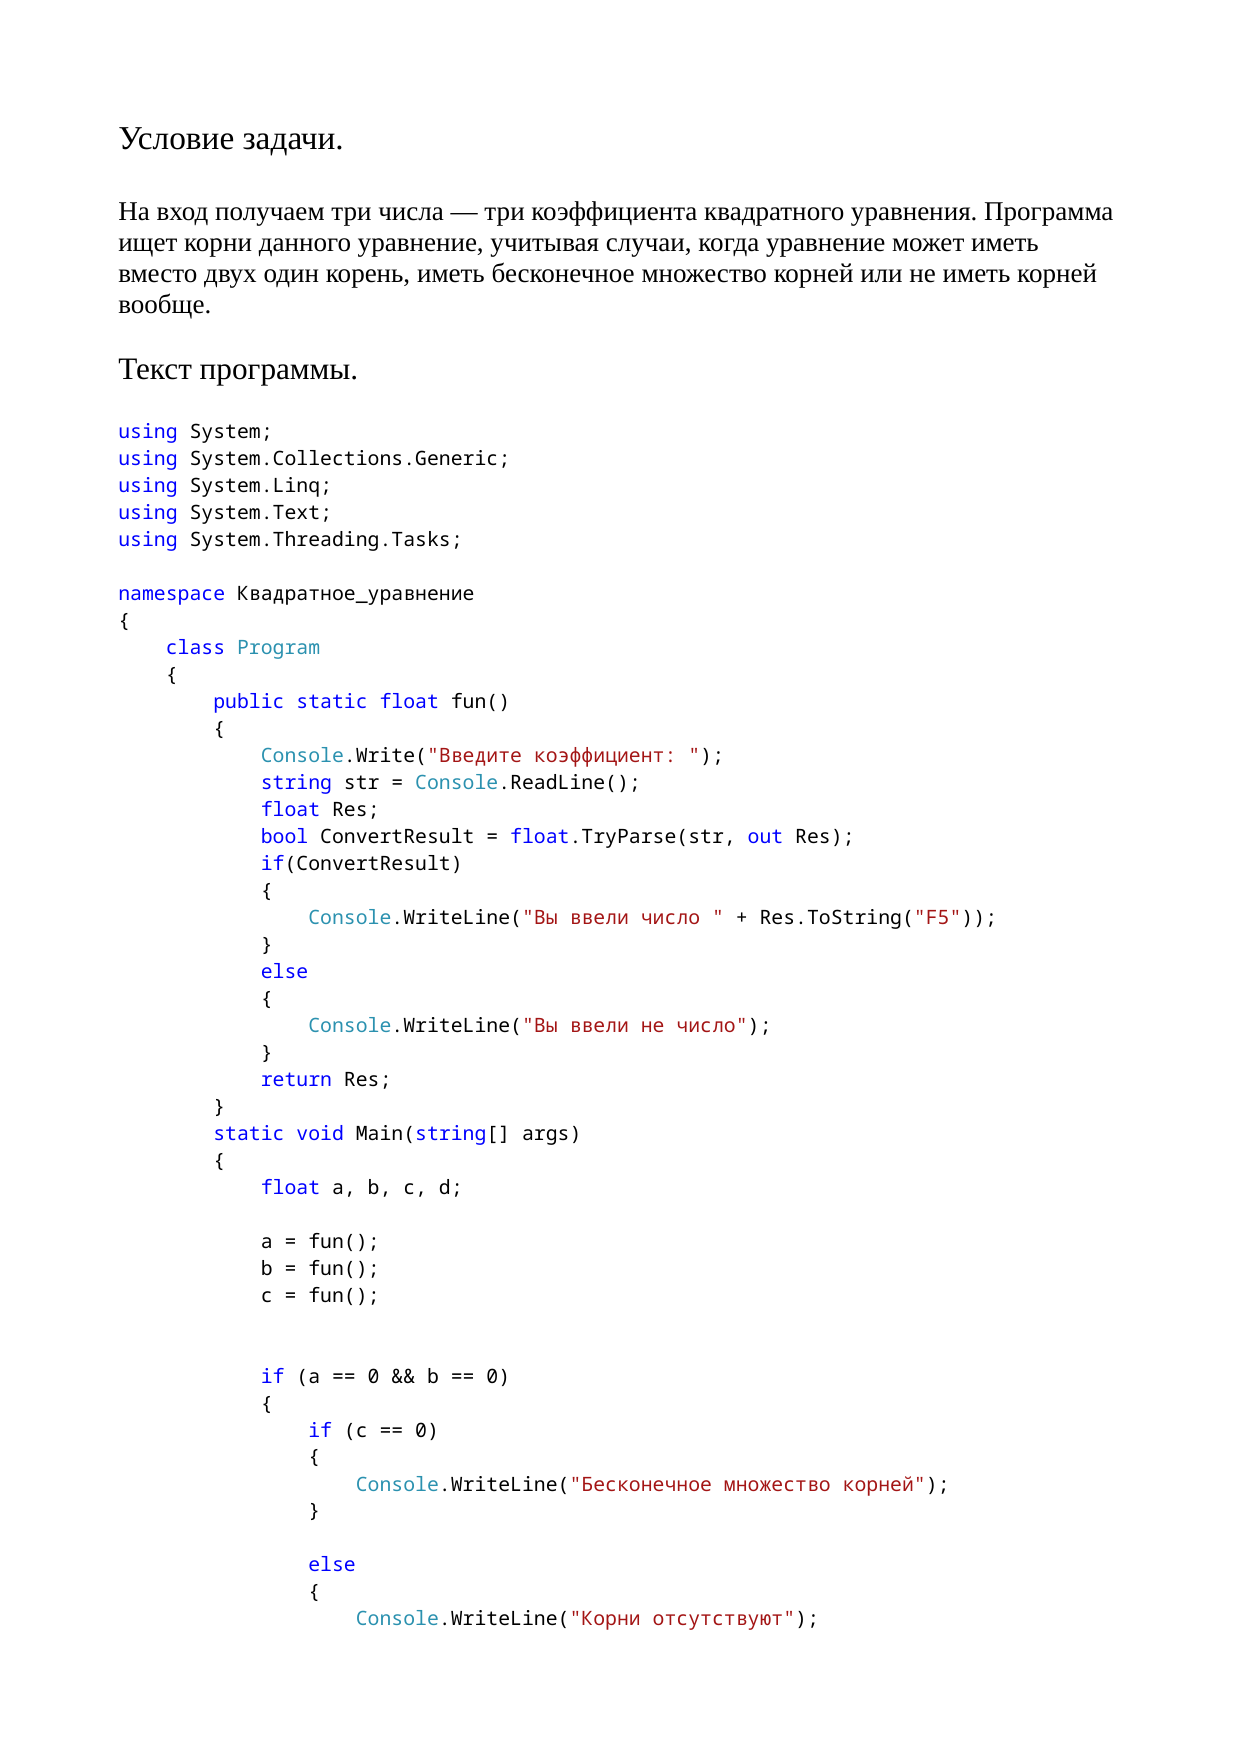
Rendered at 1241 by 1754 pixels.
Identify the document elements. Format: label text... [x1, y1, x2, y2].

text if(ConvertResult) [118, 849, 1122, 876]
text Условие задачи. [118, 118, 1122, 156]
text } [118, 930, 1122, 957]
text } [118, 1038, 1122, 1065]
text using System.Collections.Generic; [118, 444, 1122, 472]
text bool ConvertResult = float.TryParse(str, out Res); [118, 822, 1122, 849]
text { [118, 714, 1122, 741]
text Console.WriteLine("Вы ввели не число"); [118, 1011, 1122, 1038]
text } [118, 1497, 1122, 1524]
text На вход получаем три числа — три коэффициента квадратного уравнения. Программа ищет корни данного уравнение, учитывая случаи, когда уравнение может иметь вместо двух один корень, иметь бесконечное множество корней или не иметь корней вообще. [118, 195, 1122, 319]
text } [118, 1092, 1122, 1119]
text else [118, 957, 1122, 984]
text a = fun(); [118, 1227, 1122, 1254]
text { [118, 1146, 1122, 1173]
text if (c == 0) [118, 1416, 1122, 1443]
text b = fun(); [118, 1254, 1122, 1281]
text { [118, 606, 1122, 633]
text float a, b, c, d; [118, 1173, 1122, 1200]
text { [118, 1578, 1122, 1605]
text string str = Console.ReadLine(); [118, 768, 1122, 795]
text c = fun(); [118, 1281, 1122, 1308]
text else [118, 1551, 1122, 1578]
text Console.WriteLine("Бесконечное множество корней"); [118, 1470, 1122, 1497]
text { [118, 1443, 1122, 1470]
text using System; [118, 418, 1122, 444]
text static void Main(string[] args) [118, 1119, 1122, 1146]
text using System.Threading.Tasks; [118, 526, 1122, 552]
text { [118, 984, 1122, 1011]
text class Program [118, 633, 1122, 660]
text if (a == 0 && b == 0) [118, 1362, 1122, 1389]
text Console.WriteLine("Корни отсутствуют"); [118, 1605, 1122, 1632]
text Текст программы. [118, 351, 1122, 386]
text using System.Linq; [118, 472, 1122, 498]
text public static float fun() [118, 687, 1122, 714]
text Console.Write("Введите коэффициент: "); [118, 741, 1122, 768]
text using System.Text; [118, 498, 1122, 526]
text { [118, 1389, 1122, 1416]
text namespace Квадратное_уравнение [118, 579, 1122, 606]
text float Res; [118, 795, 1122, 822]
text { [118, 876, 1122, 903]
text Console.WriteLine("Вы ввели число " + Res.ToString("F5")); [118, 903, 1122, 930]
text return Res; [118, 1065, 1122, 1092]
text { [118, 660, 1122, 687]
